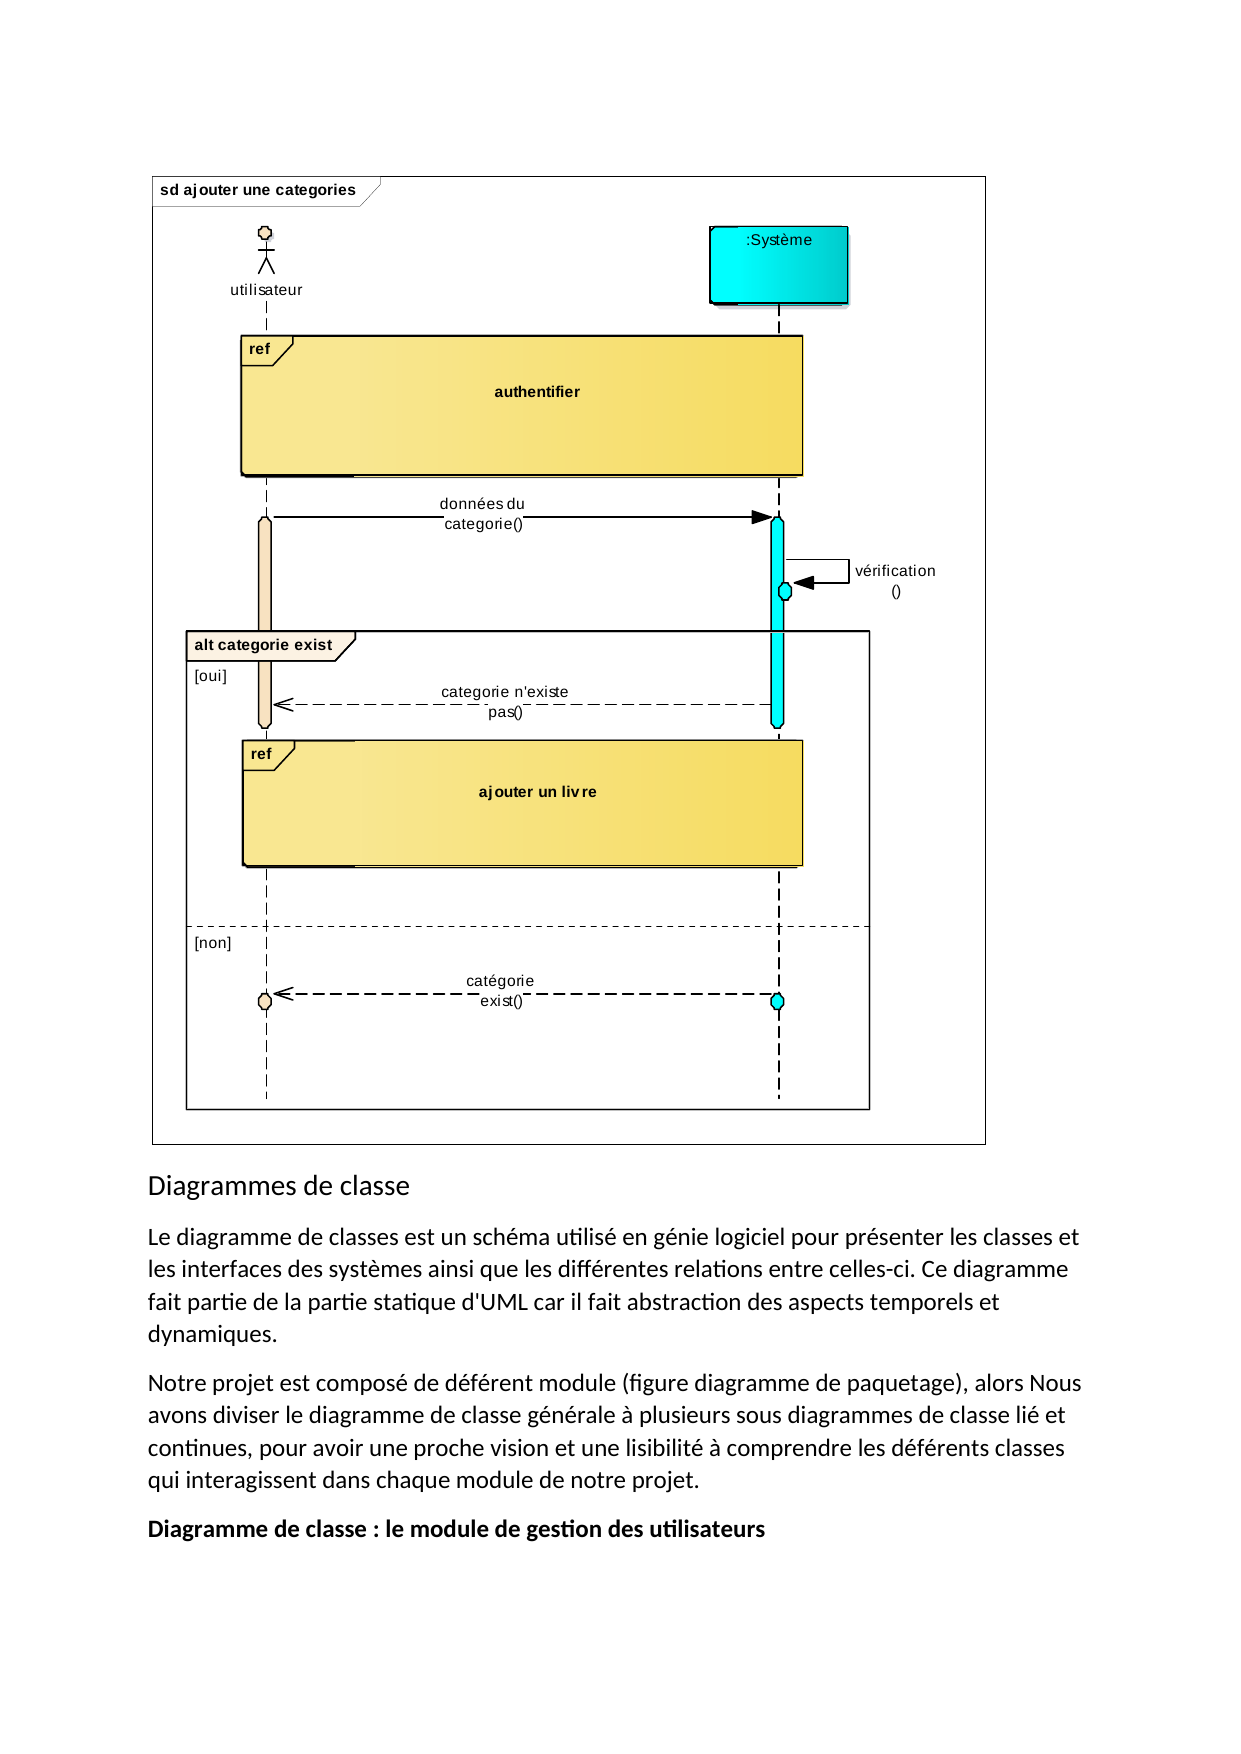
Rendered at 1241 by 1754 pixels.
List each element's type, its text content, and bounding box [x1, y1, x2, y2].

text Notre projet est composé de déférent module (figure diagramme de paquetage), alors Nous avons diviser le diagramme de classe générale à plusieurs sous diagrammes de classe lié et continues, pour avoir une proche vision et une lisibilité à comprendre les déférents classes qui interagissent dans chaque module de notre projet. [148, 1367, 1093, 1494]
text Le diagramme de classes est un schéma utilisé en génie logiciel pour présenter les classes et les interfaces des systèmes ainsi que les différentes relations entre celles-ci. Ce diagramme fait partie de la partie statique d'UML car il fait abstraction des aspects temporels et dynamiques. [148, 1221, 1093, 1349]
text Diagramme de classe : le module de gestion des utilisateurs [148, 1513, 1093, 1543]
text Diagrammes de classe [148, 1167, 1093, 1202]
